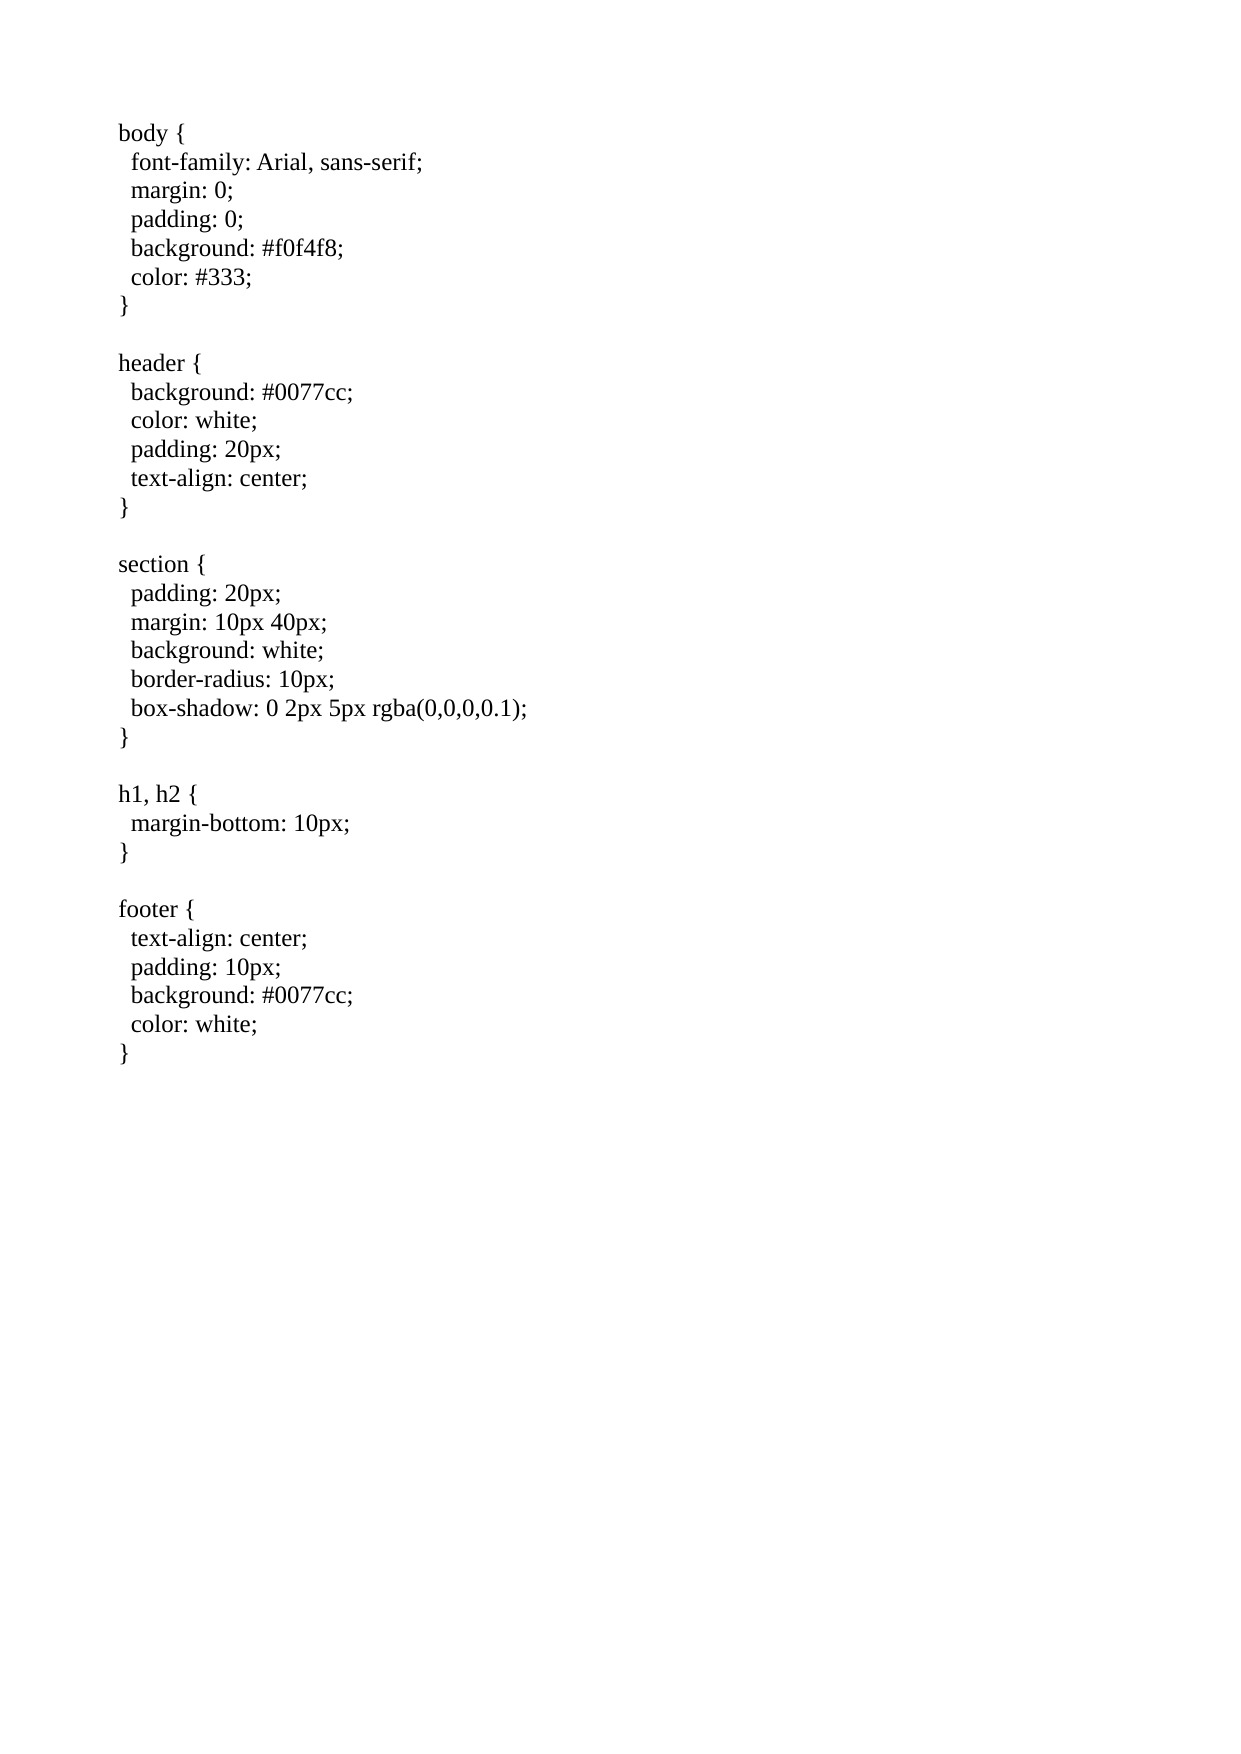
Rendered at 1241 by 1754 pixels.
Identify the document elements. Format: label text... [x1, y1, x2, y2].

text text-align: center; [118, 463, 1122, 492]
text } [118, 722, 1122, 751]
text footer { [118, 894, 1122, 923]
text color: white; [118, 1009, 1122, 1038]
text header { [118, 348, 1122, 377]
text } [118, 837, 1122, 866]
text } [118, 1038, 1122, 1067]
text font-family: Arial, sans-serif; [118, 147, 1122, 176]
text h1, h2 { [118, 779, 1122, 808]
text background: #0077cc; [118, 981, 1122, 1009]
text } [118, 291, 1122, 319]
text padding: 20px; [118, 578, 1122, 607]
text body { [118, 118, 1122, 147]
text color: #333; [118, 262, 1122, 291]
text } [118, 492, 1122, 521]
text color: white; [118, 406, 1122, 434]
text padding: 0; [118, 204, 1122, 233]
text padding: 20px; [118, 434, 1122, 463]
text background: #0077cc; [118, 377, 1122, 406]
text margin: 0; [118, 176, 1122, 204]
text border-radius: 10px; [118, 664, 1122, 693]
text padding: 10px; [118, 952, 1122, 981]
text box-shadow: 0 2px 5px rgba(0,0,0,0.1); [118, 693, 1122, 722]
text margin-bottom: 10px; [118, 808, 1122, 837]
text margin: 10px 40px; [118, 607, 1122, 636]
text background: #f0f4f8; [118, 233, 1122, 262]
text section { [118, 549, 1122, 578]
text text-align: center; [118, 923, 1122, 952]
text background: white; [118, 636, 1122, 664]
